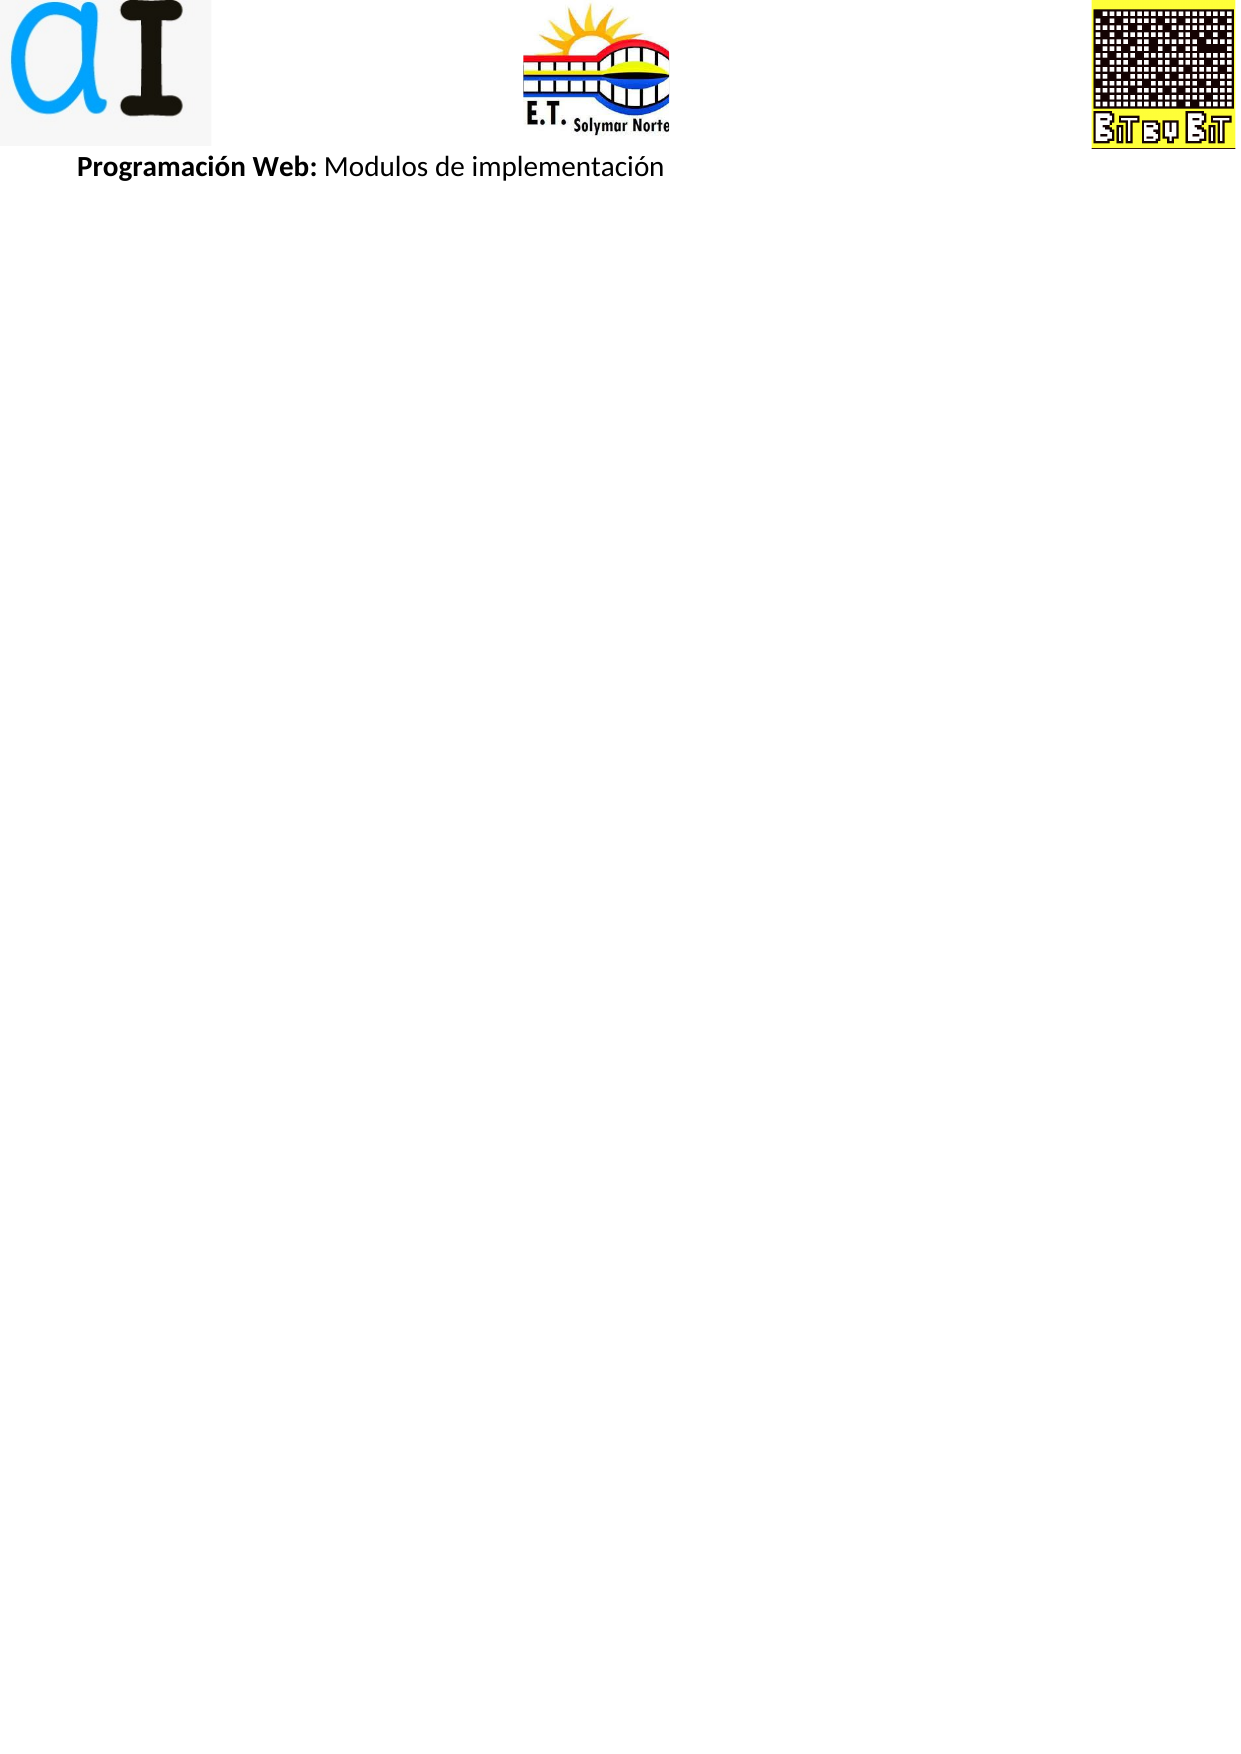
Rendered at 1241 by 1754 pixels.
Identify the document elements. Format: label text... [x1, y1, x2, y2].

picture [0, 0, 212, 146]
picture [523, 0, 670, 146]
picture [1091, 0, 1236, 149]
text Programación Web: Modulos de implementación [77, 148, 1019, 183]
